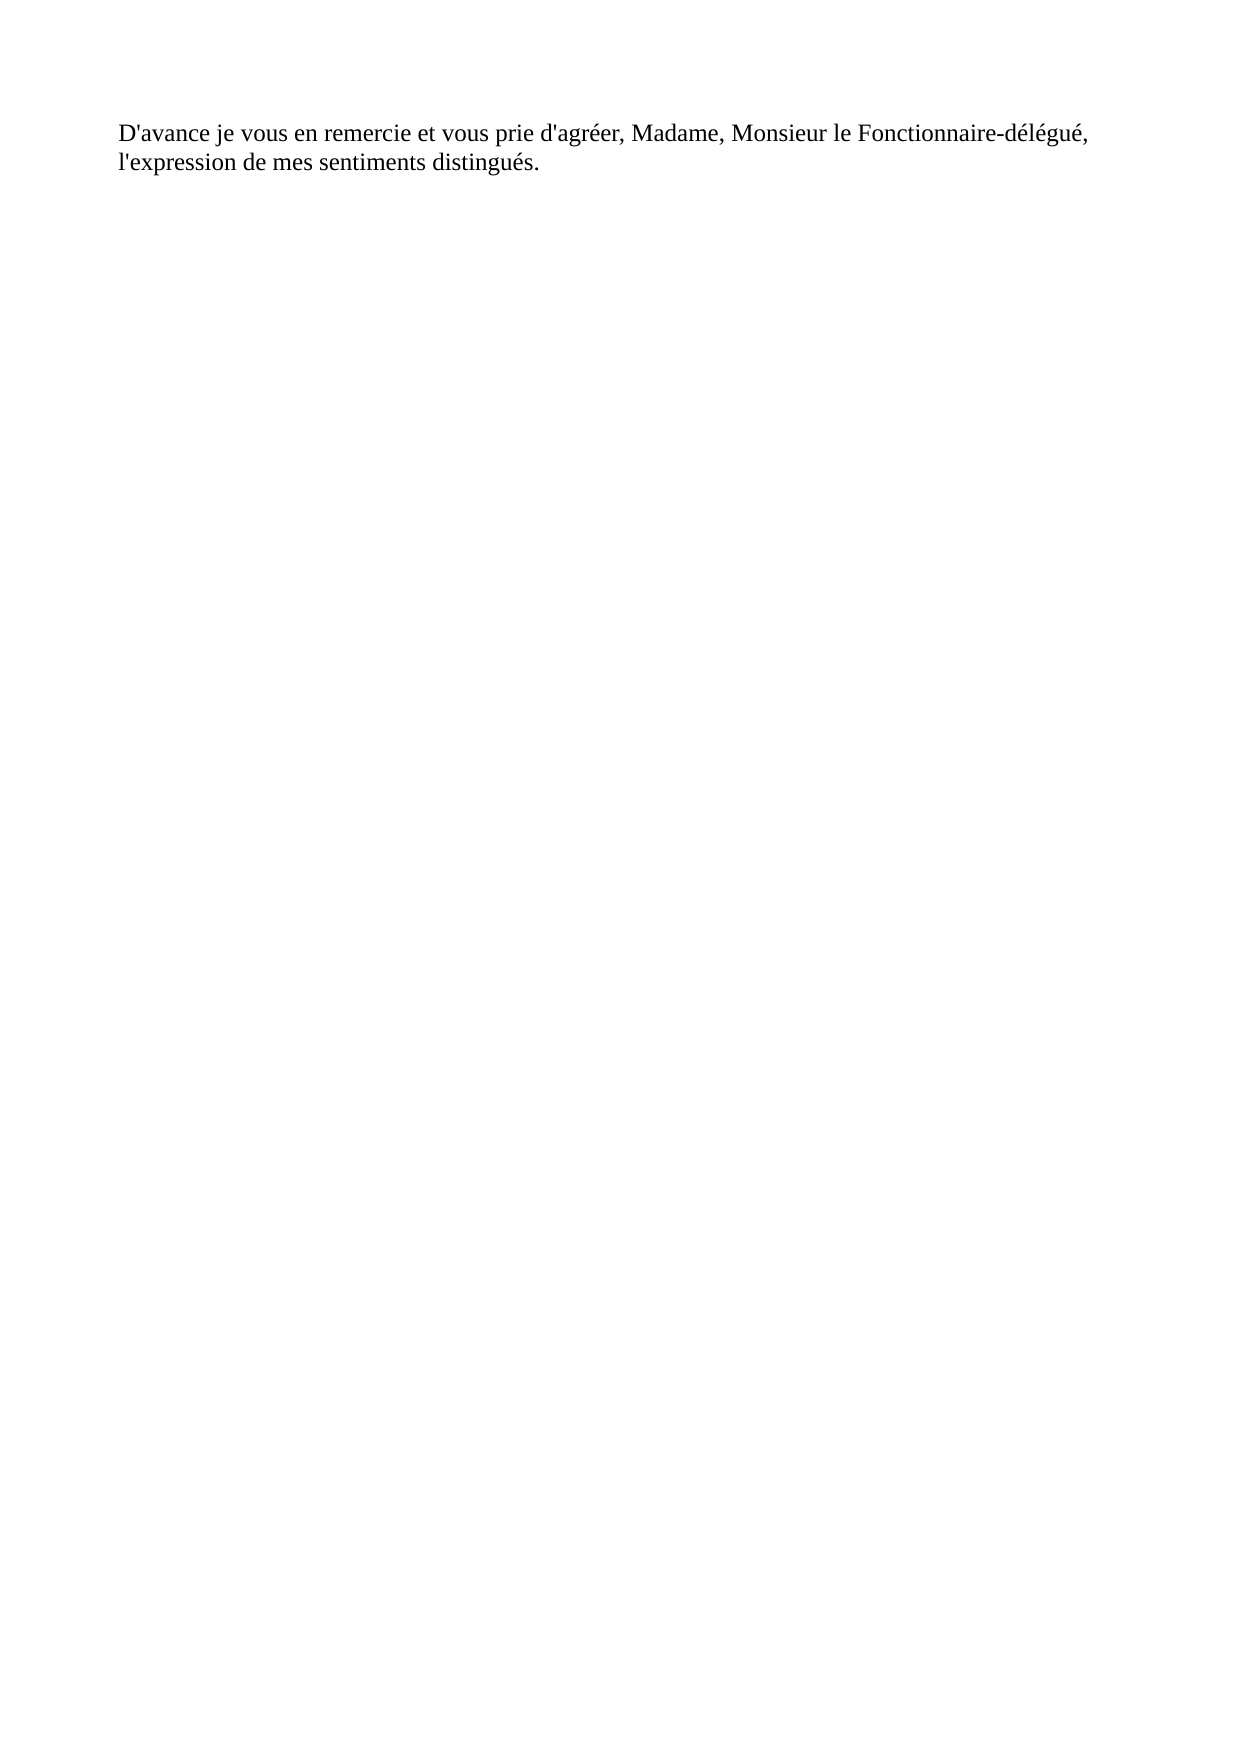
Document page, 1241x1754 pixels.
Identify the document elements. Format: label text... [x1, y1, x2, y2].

text D'avance je vous en remercie et vous prie d'agréer, Madame, Monsieur le Fonctionnaire-délégué, l'expression de mes sentiments distingués. [118, 118, 1122, 176]
